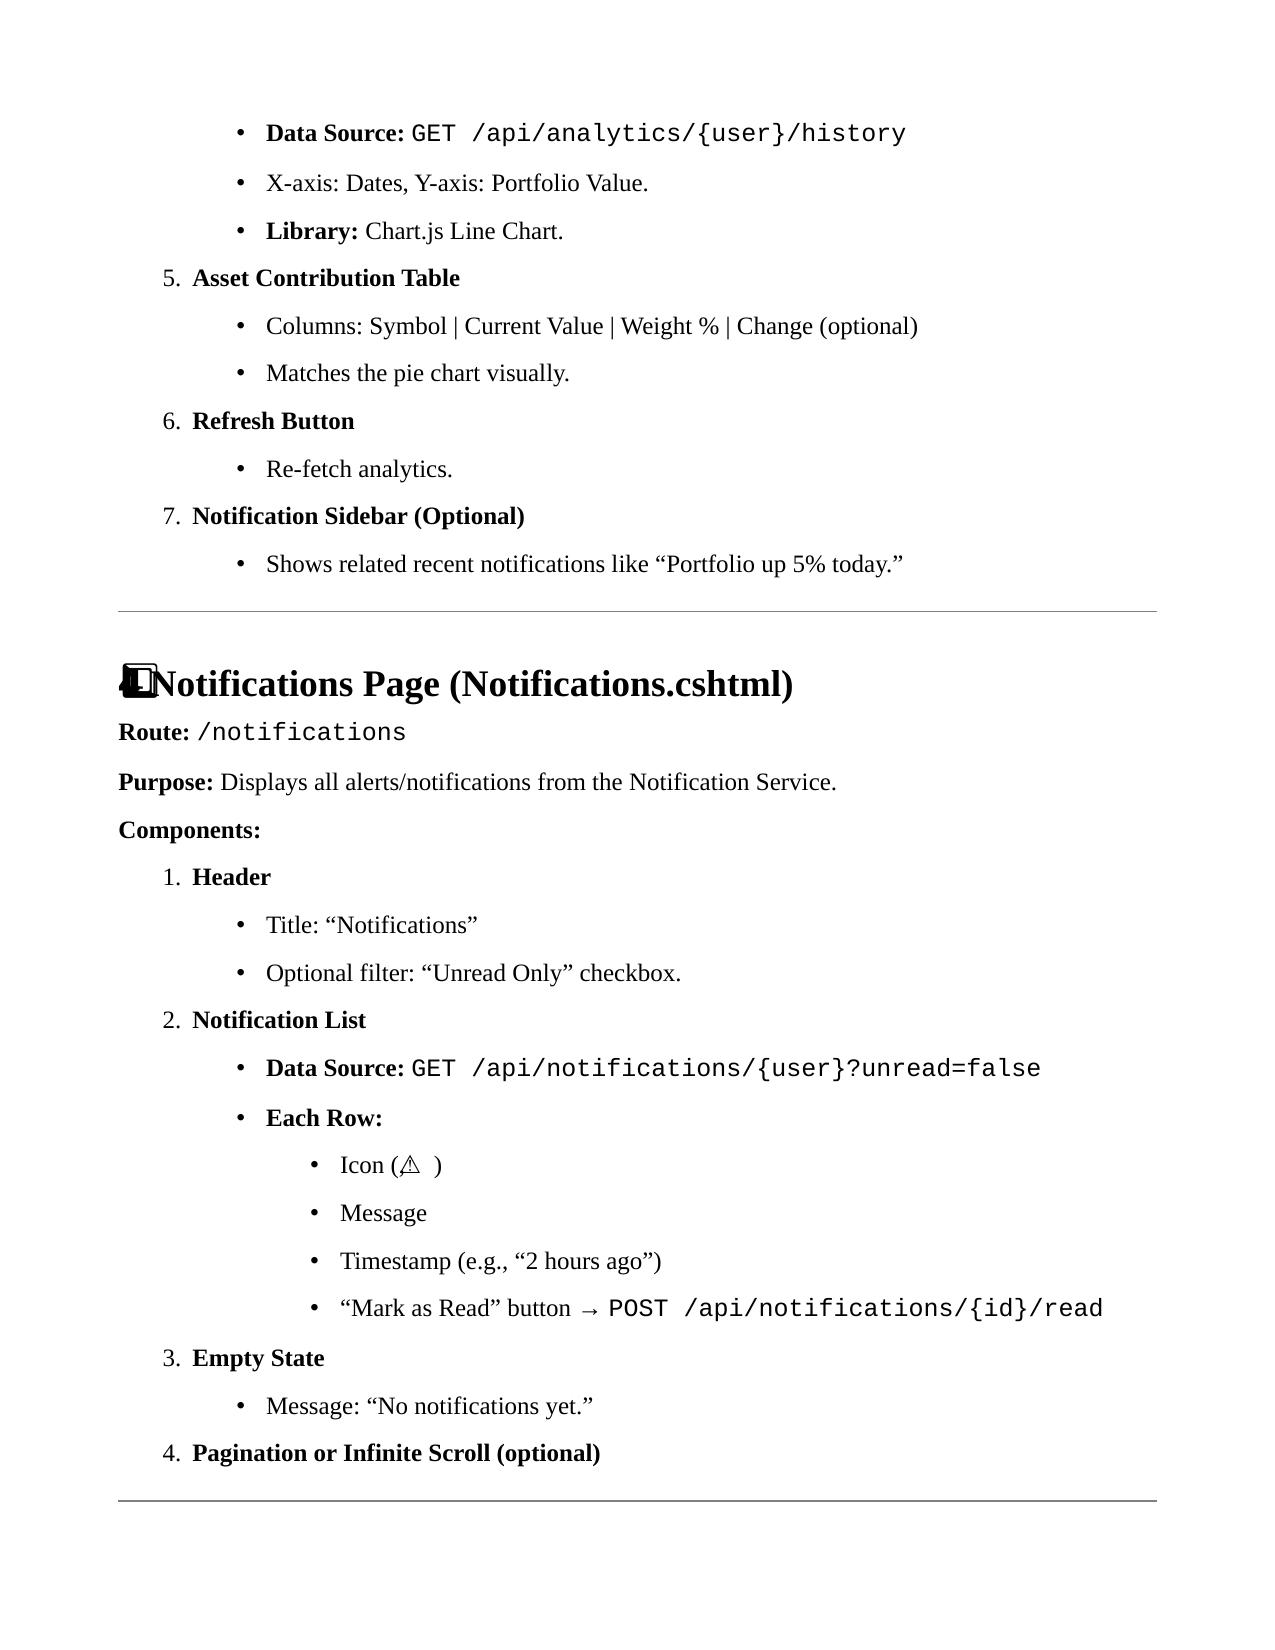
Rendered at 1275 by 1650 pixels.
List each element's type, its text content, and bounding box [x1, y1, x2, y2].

list Icon (🎉, ⚠️) [310, 1151, 1157, 1179]
text Purpose: Displays all alerts/notifications from the Notification Service. [118, 767, 1157, 796]
list Library: Chart.js Line Chart. [236, 216, 1157, 244]
list “Mark as Read” button → POST /api/notifications/{id}/read [310, 1293, 1157, 1324]
list Header [162, 862, 1157, 891]
list Notification List [162, 1005, 1157, 1034]
list Asset Contribution Table [162, 263, 1157, 292]
list Title: “Notifications” [236, 910, 1157, 939]
list Data Source: GET /api/notifications/{user}?unread=false [236, 1053, 1157, 1084]
list Each Row: [236, 1103, 1157, 1132]
list X-axis: Dates, Y-axis: Portfolio Value. [236, 168, 1157, 197]
list Columns: Symbol | Current Value | Weight % | Change (optional) [236, 311, 1157, 340]
list Message: “No notifications yet.” [236, 1391, 1157, 1420]
list Message [310, 1198, 1157, 1227]
list Notification Sidebar (Optional) [162, 501, 1157, 530]
list Optional filter: “Unread Only” checkbox. [236, 958, 1157, 986]
text Components: [118, 815, 1157, 844]
list Shows related recent notifications like “Portfolio up 5% today.” [236, 549, 1157, 578]
subtitle 4️⃣ Notifications Page (Notifications.cshtml) [118, 662, 1157, 705]
list Pagination or Infinite Scroll (optional) [162, 1438, 1157, 1467]
list Refresh Button [162, 406, 1157, 435]
text Route: /notifications [118, 717, 1157, 748]
list Matches the pie chart visually. [236, 358, 1157, 387]
list Timestamp (e.g., “2 hours ago”) [310, 1246, 1157, 1274]
list Data Source: GET /api/analytics/{user}/history [236, 118, 1157, 149]
list Re-fetch analytics. [236, 454, 1157, 482]
list Empty State [162, 1343, 1157, 1372]
